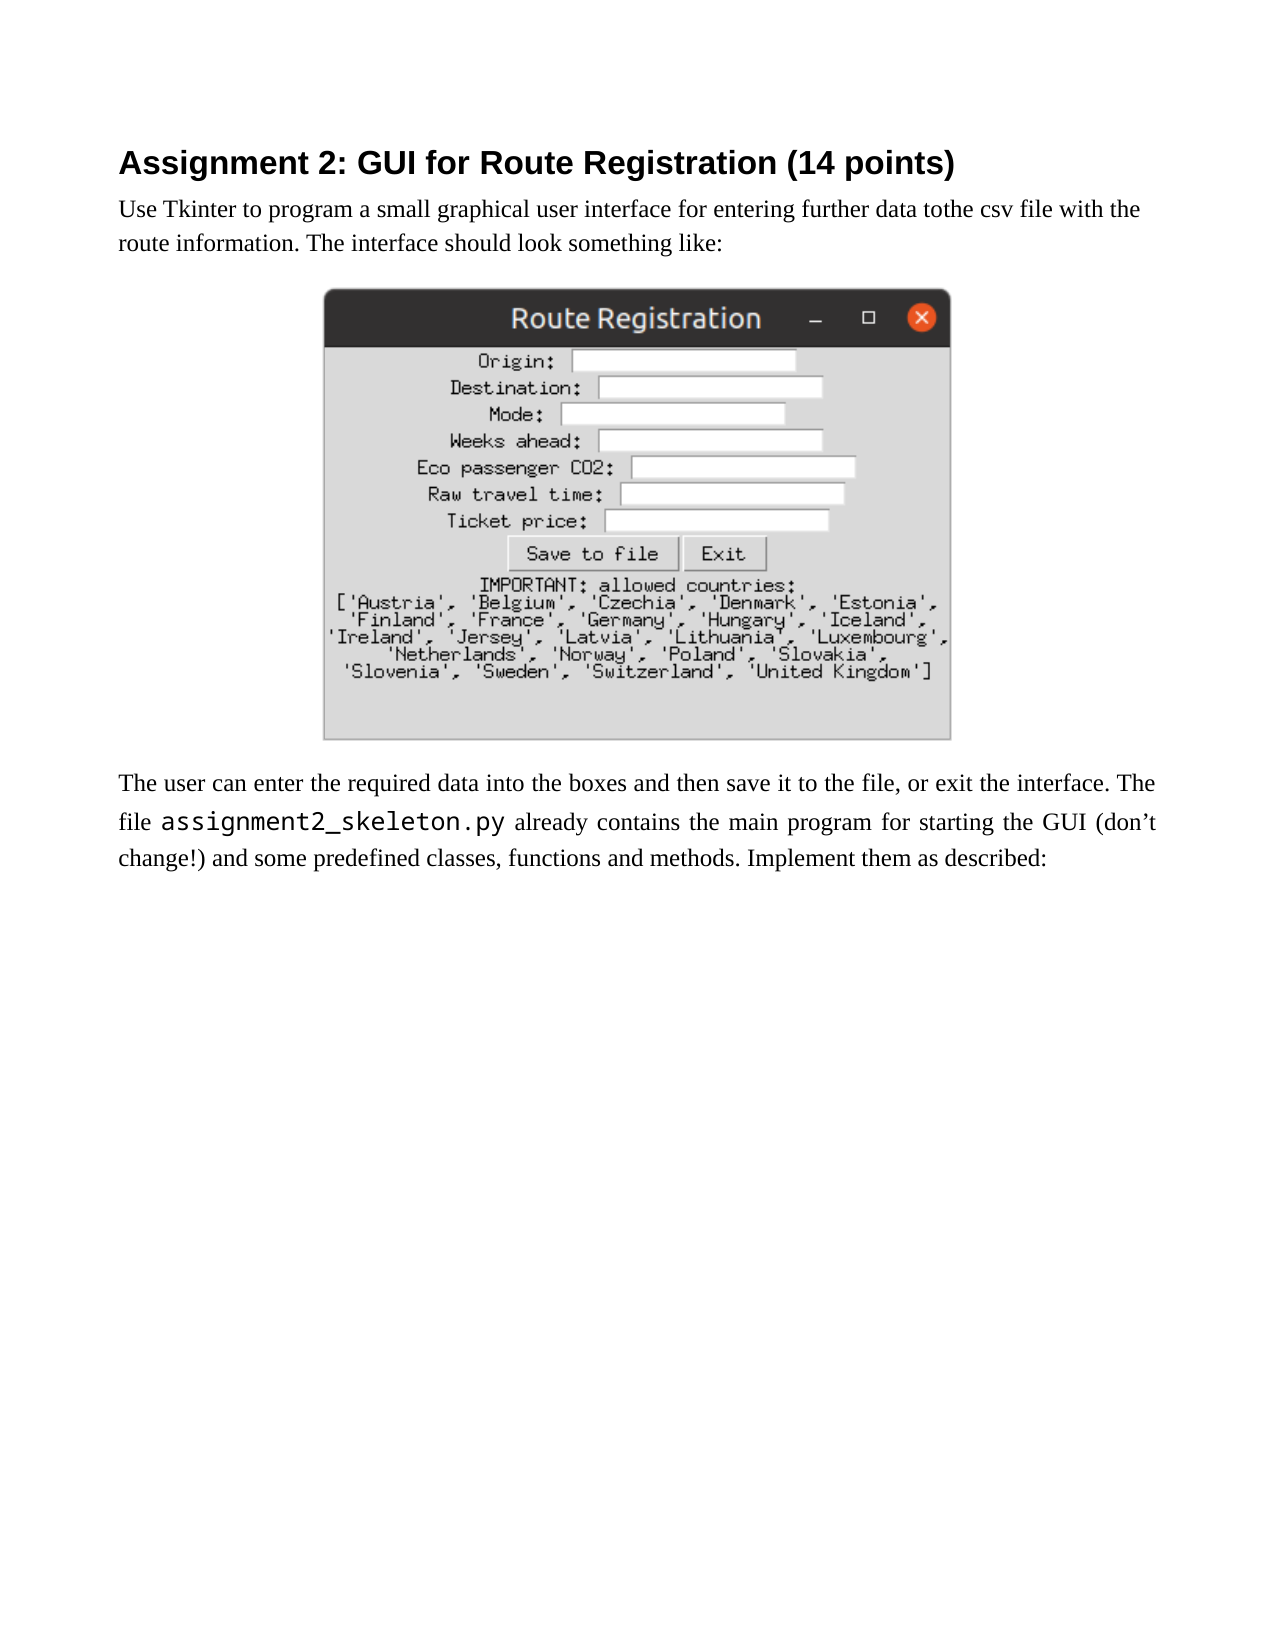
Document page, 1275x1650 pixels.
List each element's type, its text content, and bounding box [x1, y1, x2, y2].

subtitle Assignment 2: GUI for Route Registration (14 points) [118, 143, 1157, 182]
picture [309, 277, 966, 755]
text The user can enter the required data into the boxes and then save it to the file, or exit the interface. The file assignment2_skeleton.py already contains the main program for starting the GUI (don’t change!) and some predefined classes, functions and methods. Implement them as described: [118, 768, 1157, 872]
text Use Tkinter to program a small graphical user interface for entering further data tothe csv file with the route information. The interface should look something like: [118, 194, 1157, 257]
